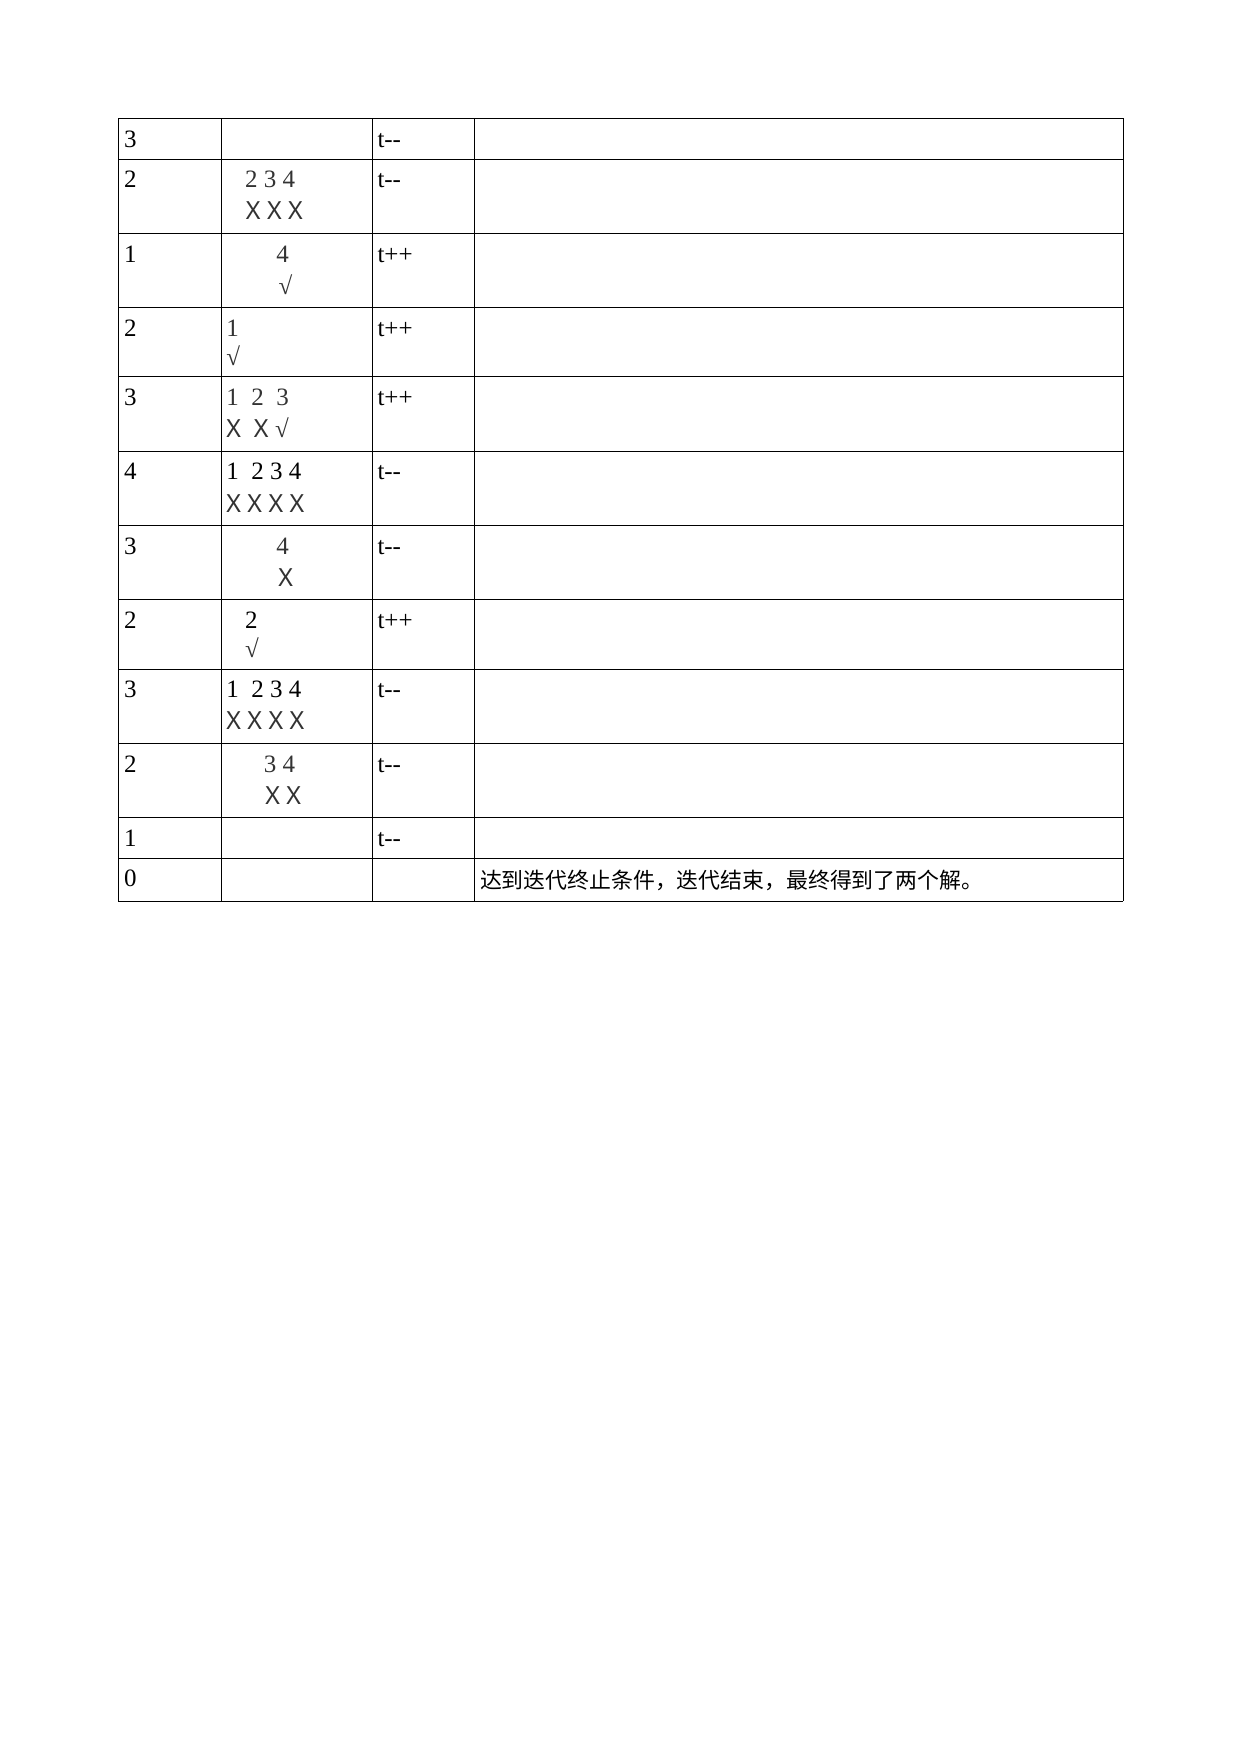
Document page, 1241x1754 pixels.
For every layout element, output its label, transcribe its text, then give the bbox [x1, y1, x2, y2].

table_cell [475, 308, 1123, 376]
table_cell 1 2 3 4 X X X X [222, 670, 372, 743]
table_cell 0 [119, 859, 221, 901]
table_cell 3 [119, 526, 221, 599]
table_cell 1 2 3 4 X X X X [222, 452, 372, 525]
table_cell 1 √ [222, 308, 372, 376]
table_cell [475, 234, 1123, 307]
table_cell 2 [119, 744, 221, 817]
table_cell 2 √ [222, 600, 372, 668]
table_cell [475, 670, 1123, 743]
table_cell t++ [373, 377, 474, 451]
table_cell [475, 744, 1123, 817]
table_cell t++ [373, 308, 474, 376]
table_cell [475, 119, 1123, 158]
table_cell 1 2 3 X X √ [222, 377, 372, 451]
table_cell [373, 859, 474, 901]
table_cell [475, 452, 1123, 525]
table_cell 3 [119, 670, 221, 743]
table_cell [475, 818, 1123, 857]
table_cell 4 X [222, 526, 372, 599]
table_cell 1 [119, 234, 221, 307]
table_cell 2 [119, 600, 221, 668]
table_cell [475, 526, 1123, 599]
table_cell [222, 818, 372, 857]
table_cell [222, 859, 372, 901]
table_cell [222, 119, 372, 158]
table_cell 2 [119, 160, 221, 233]
table_cell [475, 160, 1123, 233]
table_cell t-- [373, 119, 474, 158]
table_cell t-- [373, 744, 474, 817]
table_cell t-- [373, 818, 474, 857]
table_cell t-- [373, 670, 474, 743]
table_cell 3 [119, 377, 221, 451]
table_cell 3 4 X X [222, 744, 372, 817]
table_cell 2 3 4 X X X [222, 160, 372, 233]
table_cell 1 [119, 818, 221, 857]
table_cell 4 [119, 452, 221, 525]
table_cell 4 √ [222, 234, 372, 307]
table_cell t-- [373, 452, 474, 525]
table_cell [475, 600, 1123, 668]
table_cell t-- [373, 160, 474, 233]
table_cell t++ [373, 600, 474, 668]
table_cell 3 [119, 119, 221, 158]
table_cell [475, 377, 1123, 451]
table_cell 达到迭代终止条件，迭代结束，最终得到了两个解。 [475, 859, 1123, 901]
table_cell 2 [119, 308, 221, 376]
table_cell t-- [373, 526, 474, 599]
table_cell t++ [373, 234, 474, 307]
